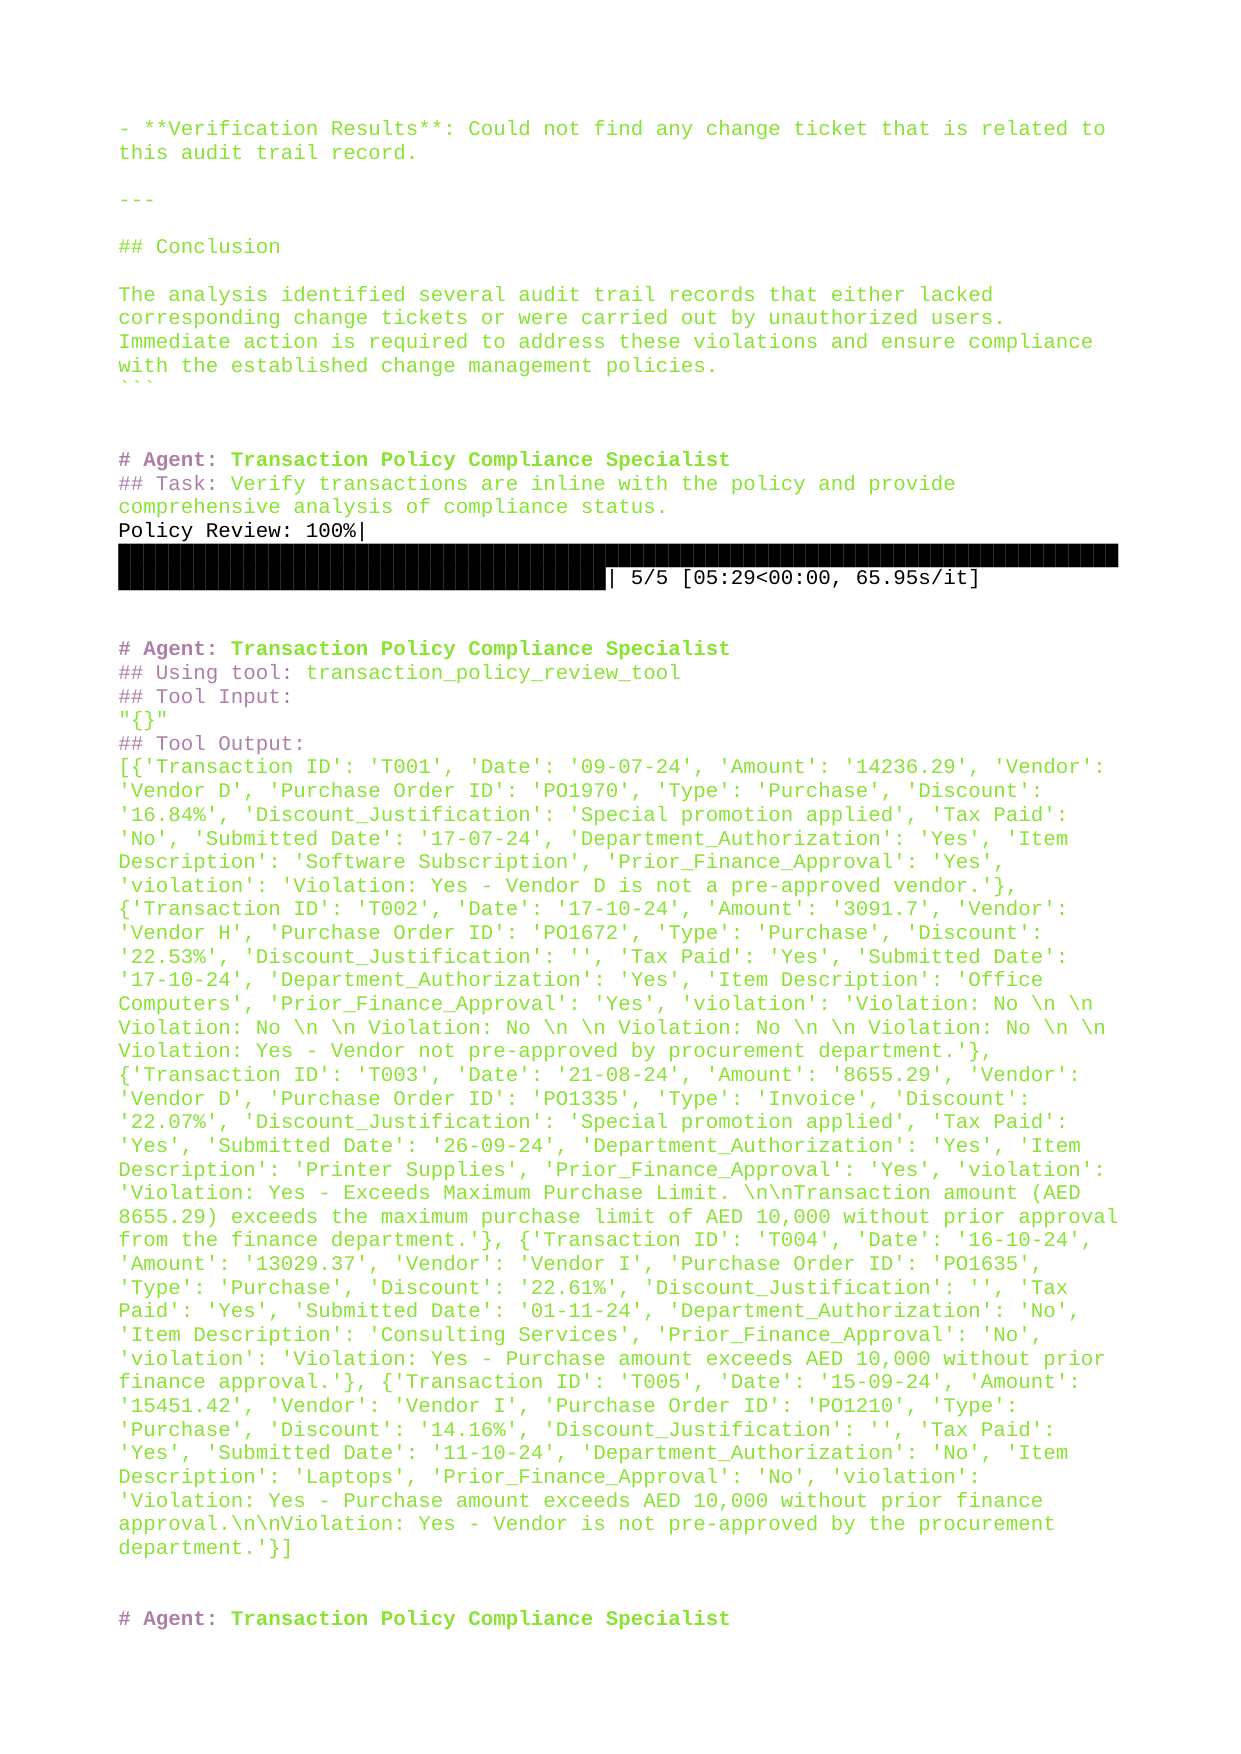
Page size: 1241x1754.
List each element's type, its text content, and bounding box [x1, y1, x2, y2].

text Policy Review: 100%|███████████████████████████████████████████████████████████████████████████████████████████████████████████████████████| 5/5 [05:29<00:00, 65.95s/it] [118, 520, 1122, 591]
text ## Tool Output: [118, 733, 1122, 757]
text # Agent: Transaction Policy Compliance Specialist [118, 638, 1122, 662]
text ## Conclusion [118, 236, 1122, 260]
text # Agent: Transaction Policy Compliance Specialist [118, 449, 1122, 473]
text The analysis identified several audit trail records that either lacked corresponding change tickets or were carried out by unauthorized users. Immediate action is required to address these violations and ensure compliance with the established change management policies. [118, 284, 1122, 378]
text ``` [118, 378, 1122, 402]
text --- [118, 189, 1122, 213]
text - **Verification Results**: Could not find any change ticket that is related to this audit trail record. [118, 118, 1122, 165]
text [{'Transaction ID': 'T001', 'Date': '09-07-24', 'Amount': '14236.29', 'Vendor': 'Vendor D', 'Purchase Order ID': 'PO1970', 'Type': 'Purchase', 'Discount': '16.84%', 'Discount_Justification': 'Special promotion applied', 'Tax Paid': 'No', 'Submitted Date': '17-07-24', 'Department_Authorization': 'Yes', 'Item Description': 'Software Subscription', 'Prior_Finance_Approval': 'Yes', 'violation': 'Violation: Yes - Vendor D is not a pre-approved vendor.'}, {'Transaction ID': 'T002', 'Date': '17-10-24', 'Amount': '3091.7', 'Vendor': 'Vendor H', 'Purchase Order ID': 'PO1672', 'Type': 'Purchase', 'Discount': '22.53%', 'Discount_Justification': '', 'Tax Paid': 'Yes', 'Submitted Date': '17-10-24', 'Department_Authorization': 'Yes', 'Item Description': 'Office Computers', 'Prior_Finance_Approval': 'Yes', 'violation': 'Violation: No \n \n Violation: No \n \n Violation: No \n \n Violation: No \n \n Violation: No \n \n Violation: Yes - Vendor not pre-approved by procurement department.'}, {'Transaction ID': 'T003', 'Date': '21-08-24', 'Amount': '8655.29', 'Vendor': 'Vendor D', 'Purchase Order ID': 'PO1335', 'Type': 'Invoice', 'Discount': '22.07%', 'Discount_Justification': 'Special promotion applied', 'Tax Paid': 'Yes', 'Submitted Date': '26-09-24', 'Department_Authorization': 'Yes', 'Item Description': 'Printer Supplies', 'Prior_Finance_Approval': 'Yes', 'violation': 'Violation: Yes - Exceeds Maximum Purchase Limit. \n\nTransaction amount (AED 8655.29) exceeds the maximum purchase limit of AED 10,000 without prior approval from the finance department.'}, {'Transaction ID': 'T004', 'Date': '16-10-24', 'Amount': '13029.37', 'Vendor': 'Vendor I', 'Purchase Order ID': 'PO1635', 'Type': 'Purchase', 'Discount': '22.61%', 'Discount_Justification': '', 'Tax Paid': 'Yes', 'Submitted Date': '01-11-24', 'Department_Authorization': 'No', 'Item Description': 'Consulting Services', 'Prior_Finance_Approval': 'No', 'violation': 'Violation: Yes - Purchase amount exceeds AED 10,000 without prior finance approval.'}, {'Transaction ID': 'T005', 'Date': '15-09-24', 'Amount': '15451.42', 'Vendor': 'Vendor I', 'Purchase Order ID': 'PO1210', 'Type': 'Purchase', 'Discount': '14.16%', 'Discount_Justification': '', 'Tax Paid': 'Yes', 'Submitted Date': '11-10-24', 'Department_Authorization': 'No', 'Item Description': 'Laptops', 'Prior_Finance_Approval': 'No', 'violation': 'Violation: Yes - Purchase amount exceeds AED 10,000 without prior finance approval.\n\nViolation: Yes - Vendor is not pre-approved by the procurement department.'}] [118, 757, 1122, 1561]
text # Agent: Transaction Policy Compliance Specialist [118, 1608, 1122, 1631]
text ## Using tool: transaction_policy_review_tool [118, 662, 1122, 686]
text ## Tool Input: [118, 686, 1122, 709]
text ## Task: Verify transactions are inline with the policy and provide comprehensive analysis of compliance status. [118, 473, 1122, 520]
text "{}" [118, 709, 1122, 733]
